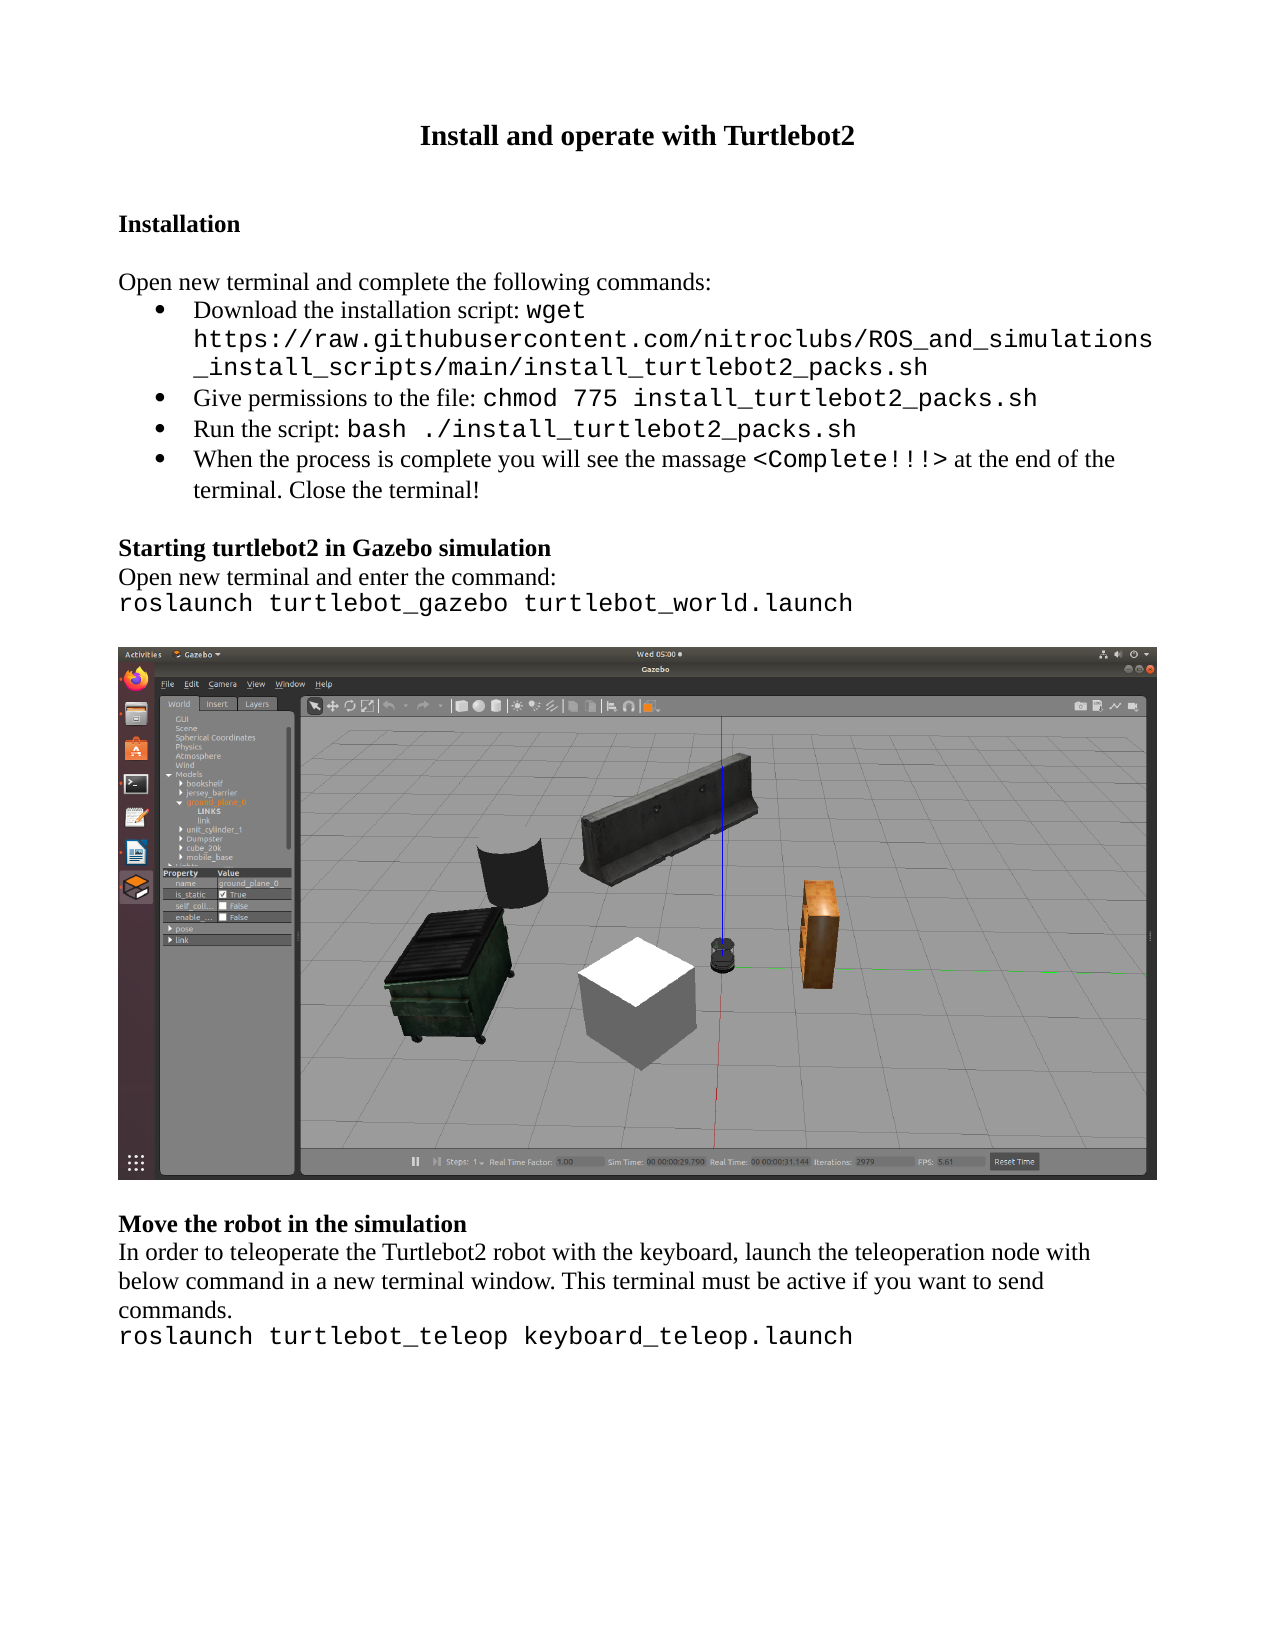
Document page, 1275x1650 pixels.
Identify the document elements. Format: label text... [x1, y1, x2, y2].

text Starting turtlebot2 in Gazebo simulation [118, 533, 1157, 562]
list When the process is complete you will see the massage <Complete!!!> at the end of the terminal. Close the terminal! [156, 444, 1157, 504]
text Install and operate with Turtlebot2 [118, 118, 1157, 152]
list Give permissions to the file: chmod 775 install_turtlebot2_packs.sh [156, 383, 1157, 414]
text roslaunch turtlebot_gazebo turtlebot_world.launch [118, 590, 1157, 619]
text Move the robot in the simulation [118, 1209, 1157, 1237]
text In order to teleoperate the Turtlebot2 robot with the keyboard, launch the teleoperation node with below command in a new terminal window. This terminal must be active if you want to send commands. [118, 1237, 1157, 1324]
list Run the script: bash ./install_turtlebot2_packs.sh [156, 414, 1157, 444]
text Open new terminal and enter the command: [118, 562, 1157, 590]
text roslaunch turtlebot_teleop keyboard_teleop.launch [118, 1324, 1157, 1352]
text Installation [118, 209, 1157, 238]
text Open new terminal and complete the following commands: [118, 267, 1157, 295]
list Download the installation script: wget https://raw.githubusercontent.com/nitroclubs/ROS_and_simulations_install_scripts/main/install_turtlebot2_packs.sh [156, 295, 1157, 383]
